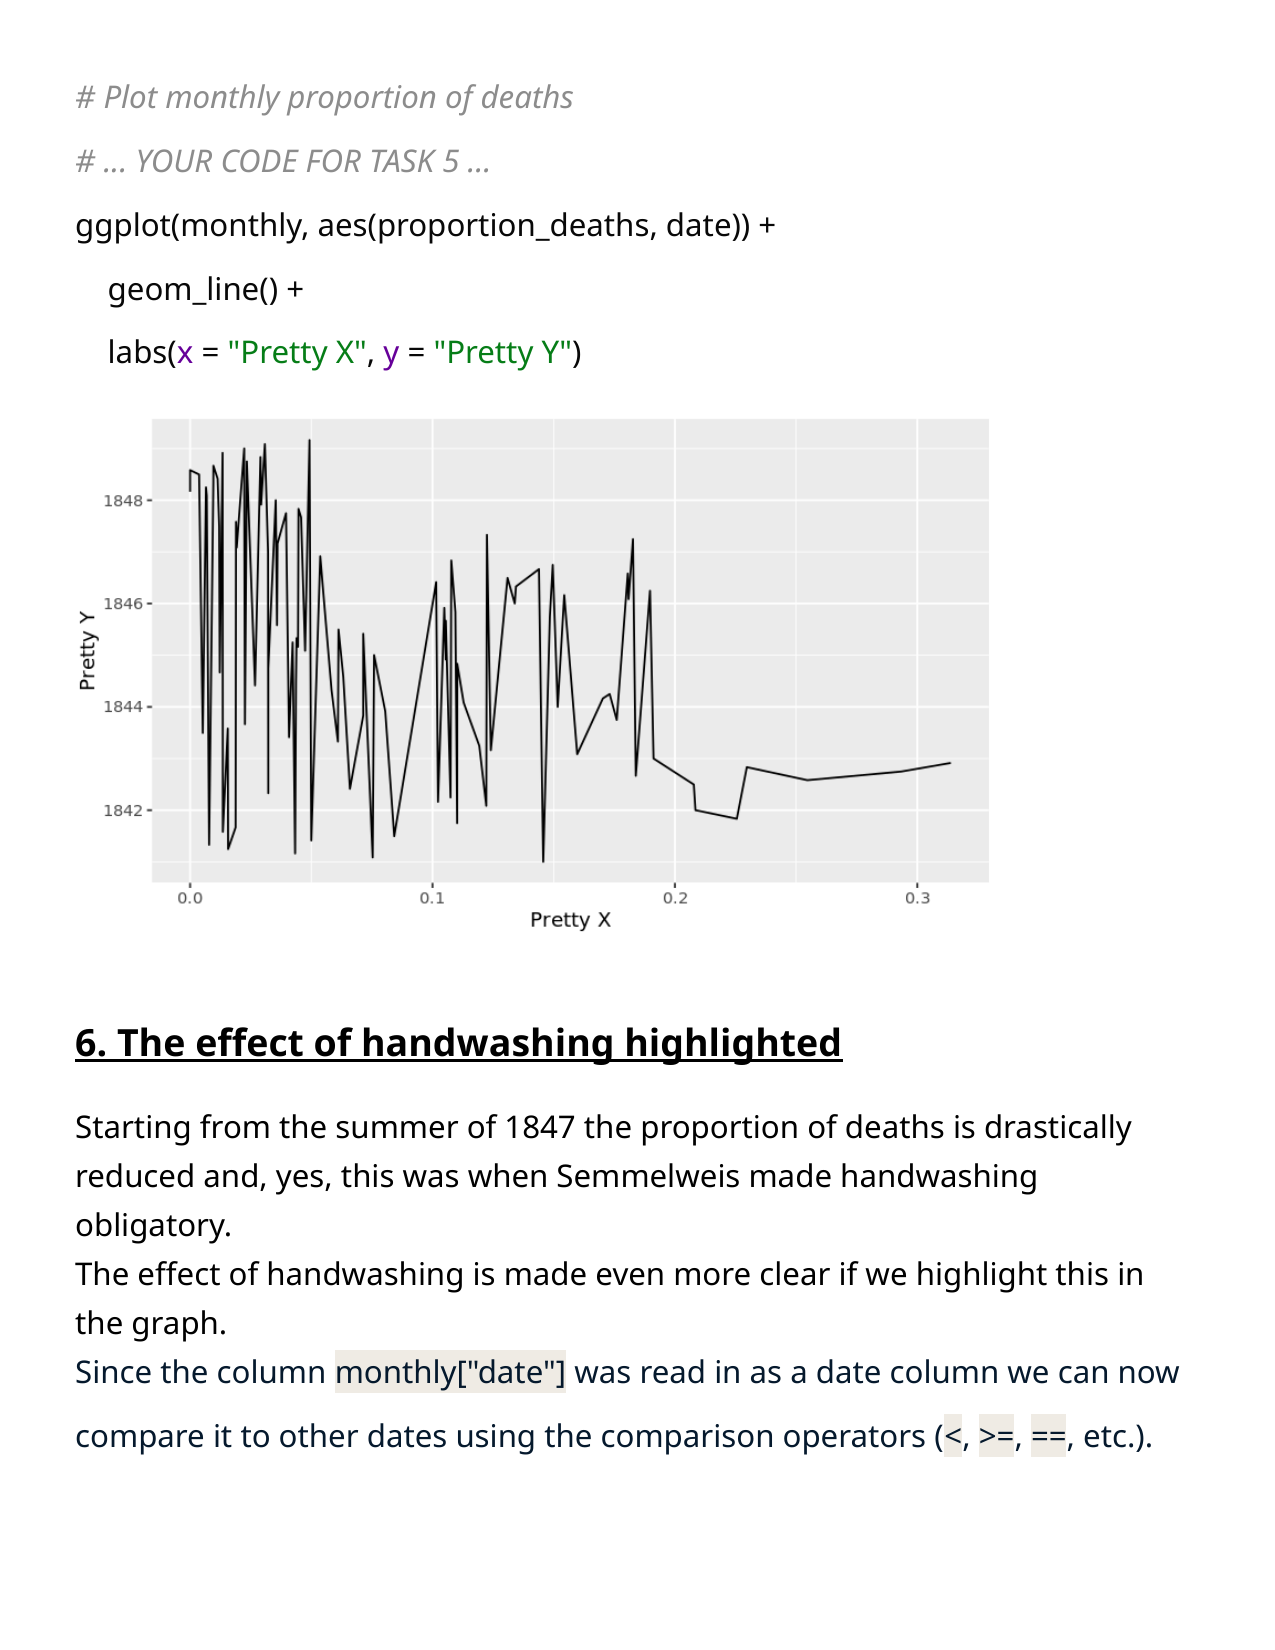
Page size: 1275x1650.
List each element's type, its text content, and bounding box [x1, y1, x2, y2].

text Since the column monthly["date"] was read in as a date column we can now compare it to other dates using the comparison operators (<, >=, ==, etc.). [75, 1350, 1194, 1457]
text Starting from the summer of 1847 the proportion of deaths is drastically reduced and, yes, this was when Semmelweis made handwashing obligatory. [75, 1105, 1200, 1246]
picture [70, 409, 999, 940]
subtitle 6. The effect of handwashing highlighted [75, 1016, 1194, 1067]
text # Plot monthly proportion of deaths # ... YOUR CODE FOR TASK 5 ... ggplot(monthly, aes(proportion_deaths, date)) + geom_line() + labs(x = "Pretty X", y = "Pretty Y") [75, 75, 1194, 373]
text The effect of handwashing is made even more clear if we highlight this in the graph. [75, 1252, 1200, 1344]
